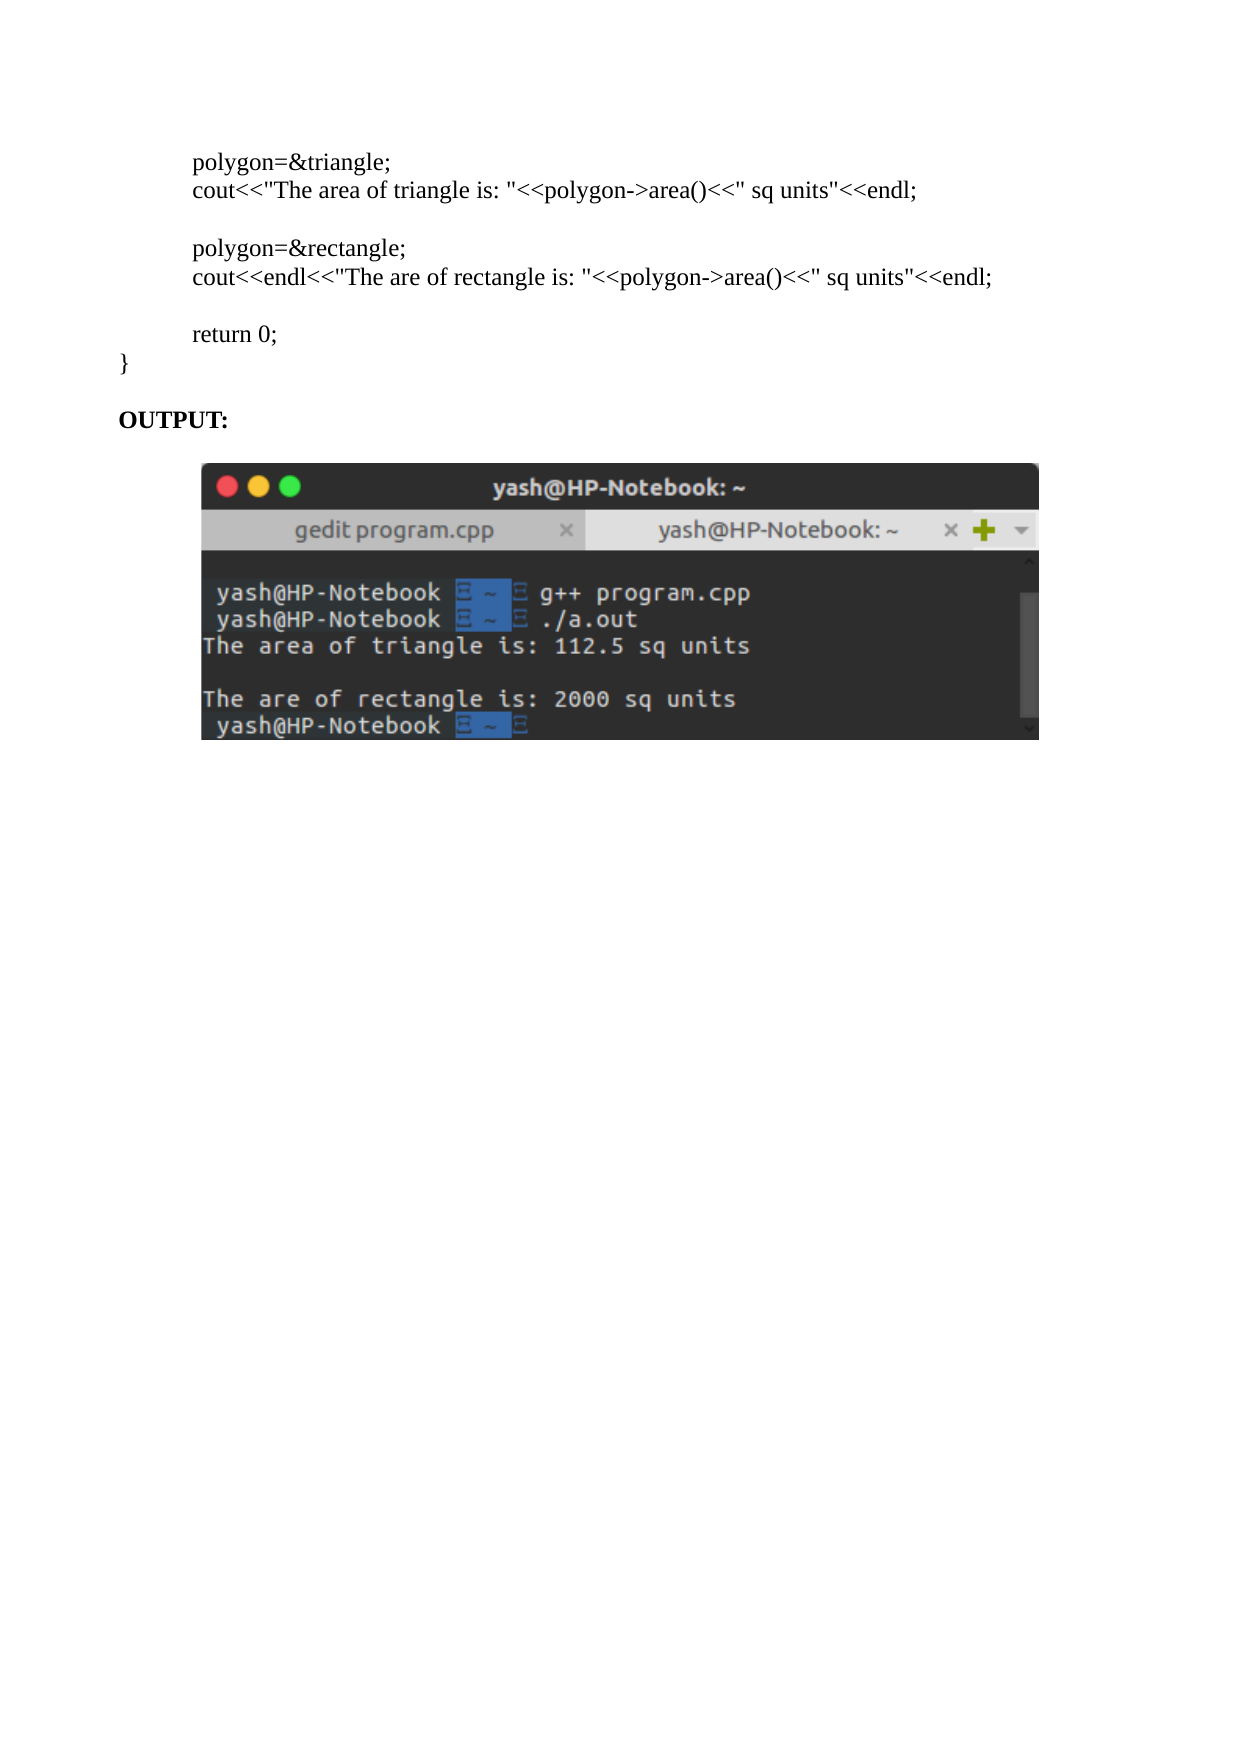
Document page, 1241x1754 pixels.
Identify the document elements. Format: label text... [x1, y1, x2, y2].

picture [201, 463, 1039, 740]
text OUTPUT: [118, 406, 1122, 434]
text cout<<endl<<"The are of rectangle is: "<<polygon->area()<<" sq units"<<endl; [118, 262, 1122, 291]
text } [118, 348, 1122, 377]
text cout<<"The area of triangle is: "<<polygon->area()<<" sq units"<<endl; [118, 176, 1122, 204]
text return 0; [118, 319, 1122, 348]
text polygon=&triangle; [118, 147, 1122, 176]
text polygon=&rectangle; [118, 233, 1122, 262]
